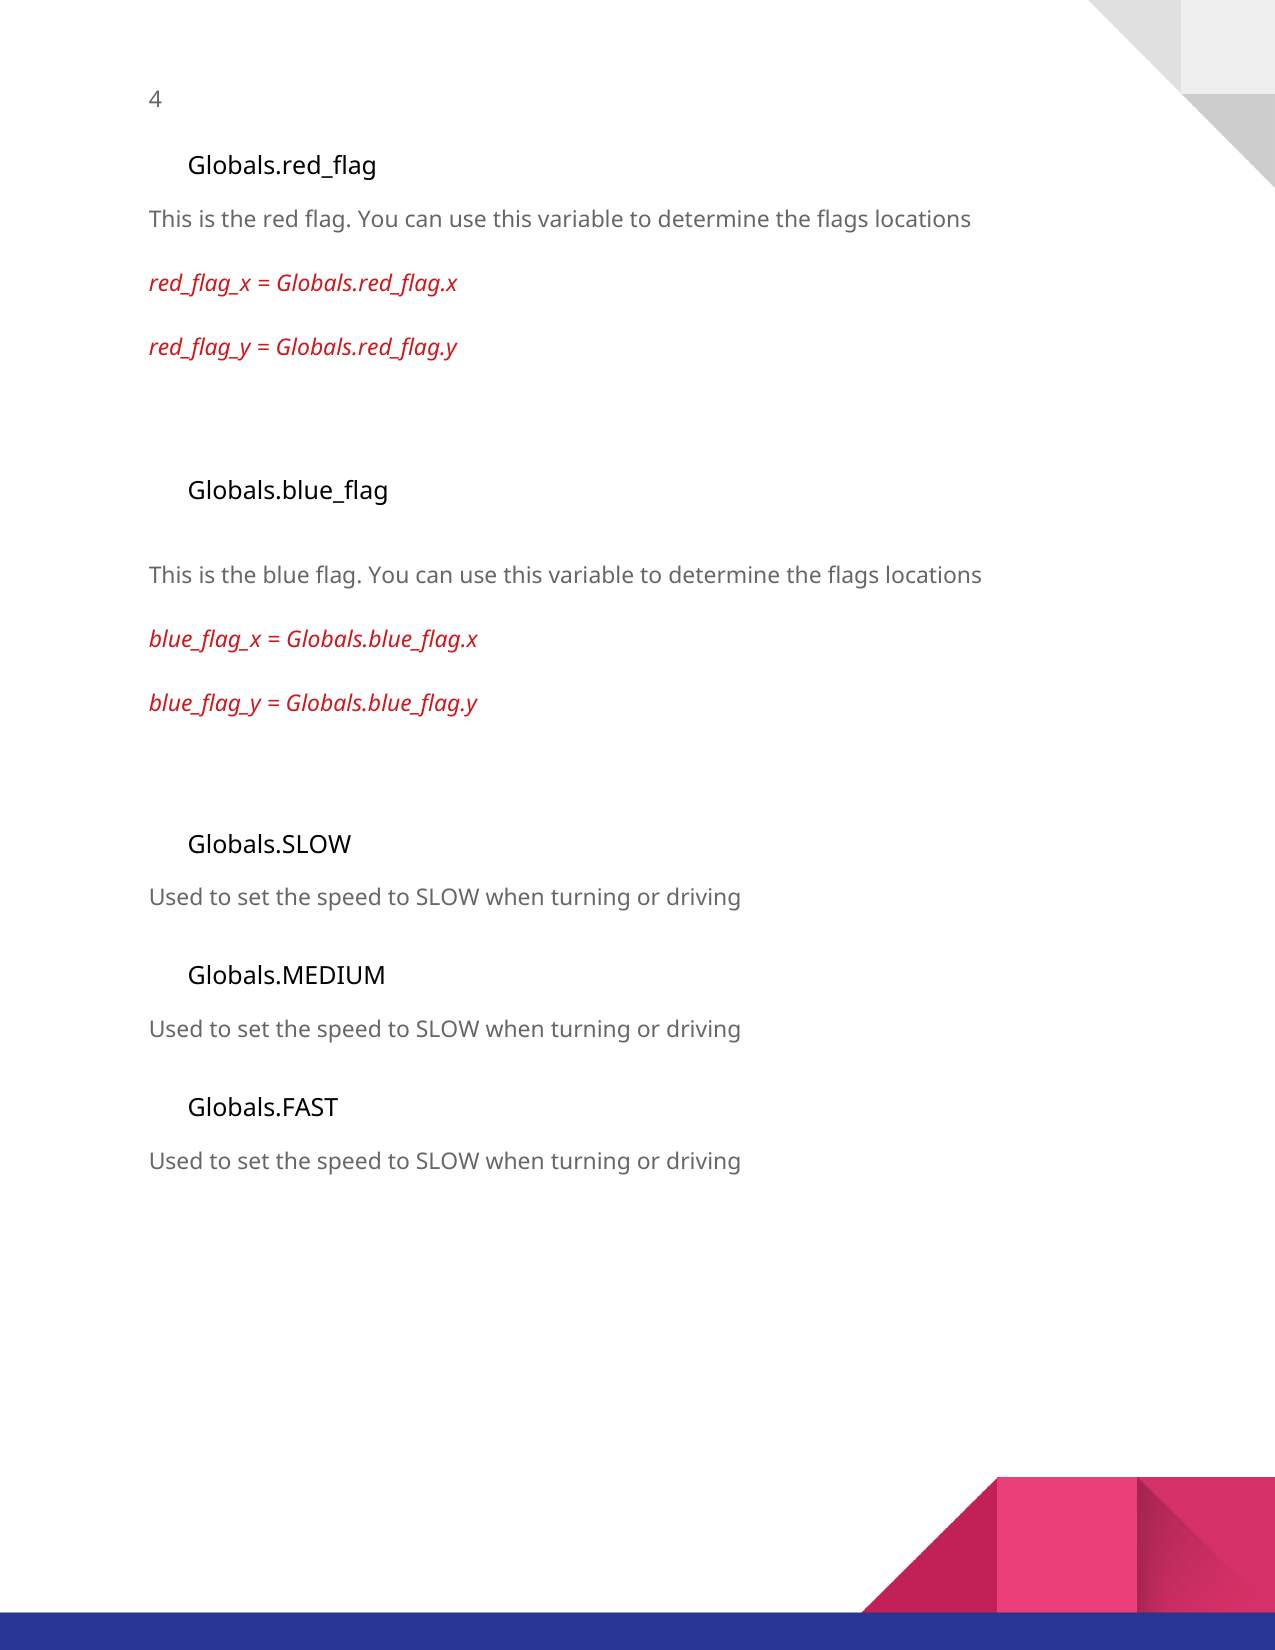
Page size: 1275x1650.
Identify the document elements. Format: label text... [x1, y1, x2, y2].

text blue_flag_y = Globals.blue_flag.y [148, 687, 1125, 718]
text red_flag_x = Globals.red_flag.x [148, 267, 1125, 298]
text Used to set the speed to SLOW when turning or driving [148, 881, 1125, 912]
subtitle Globals.blue_flag [187, 472, 1125, 506]
picture [1087, 0, 1275, 188]
text blue_flag_x = Globals.blue_flag.x [148, 623, 1125, 654]
picture [0, 1476, 1275, 1650]
subtitle Globals.red_flag [187, 148, 1125, 182]
subtitle Globals.SLOW [187, 826, 1125, 860]
text This is the red flag. You can use this variable to determine the flags locations [148, 203, 1125, 234]
text red_flag_y = Globals.red_flag.y [148, 331, 1125, 363]
text Used to set the speed to SLOW when turning or driving [148, 1144, 1125, 1176]
text This is the blue flag. You can use this variable to determine the flags locations [148, 558, 1125, 590]
text Used to set the speed to SLOW when turning or driving [148, 1013, 1125, 1044]
subtitle Globals.FAST [187, 1090, 1125, 1124]
subtitle Globals.MEDIUM [187, 958, 1125, 992]
